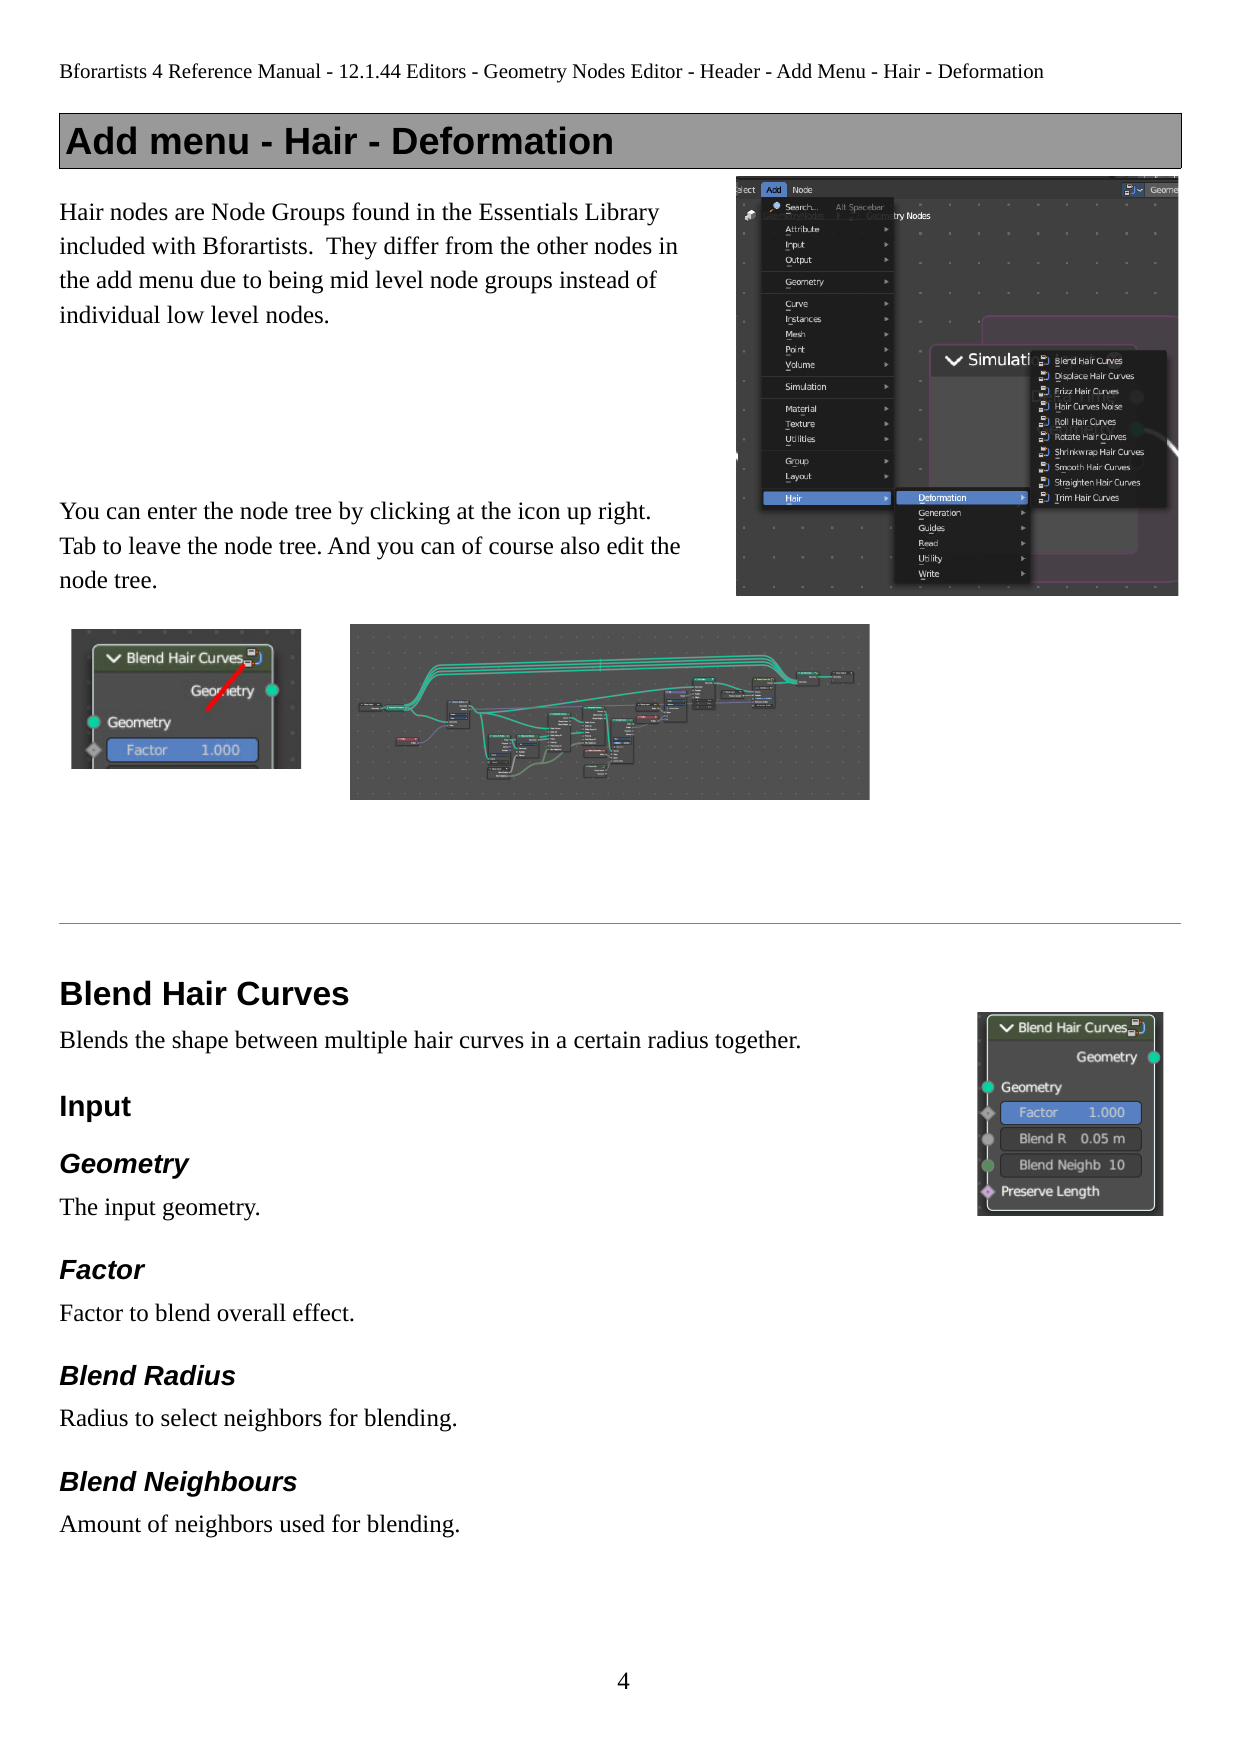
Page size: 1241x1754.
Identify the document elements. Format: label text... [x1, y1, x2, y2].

text Amount of neighbors used for blending. [59, 1509, 1181, 1538]
text You can enter the node tree by clicking at the icon up right. Tab to leave the node tree. And you can of course also edit the node tree. [59, 496, 736, 594]
text Radius to select neighbors for blending. [59, 1403, 1181, 1432]
subtitle Factor [59, 1253, 1181, 1285]
picture [350, 624, 870, 800]
picture [977, 1012, 1164, 1216]
subtitle Blend Neighbours [59, 1465, 1181, 1497]
text Factor to blend overall effect. [59, 1298, 1181, 1326]
table_header Add menu - Hair - Deformation [60, 114, 1181, 168]
subtitle [1164, 1147, 1181, 1179]
subtitle Geometry [59, 1147, 977, 1179]
subtitle [1164, 1088, 1181, 1122]
picture [736, 176, 1179, 596]
subtitle Blend Radius [59, 1359, 1181, 1391]
picture [71, 629, 302, 769]
subtitle Blend Hair Curves [59, 974, 1181, 1012]
text Hair nodes are Node Groups found in the Essentials Library included with Bforartists. They differ from the other nodes in the add menu due to being mid level node groups instead of individual low level nodes. [59, 197, 736, 329]
text Blends the shape between multiple hair curves in a certain radius together. [59, 1025, 977, 1054]
text The input geometry. [59, 1192, 1181, 1220]
subtitle Input [59, 1088, 977, 1122]
